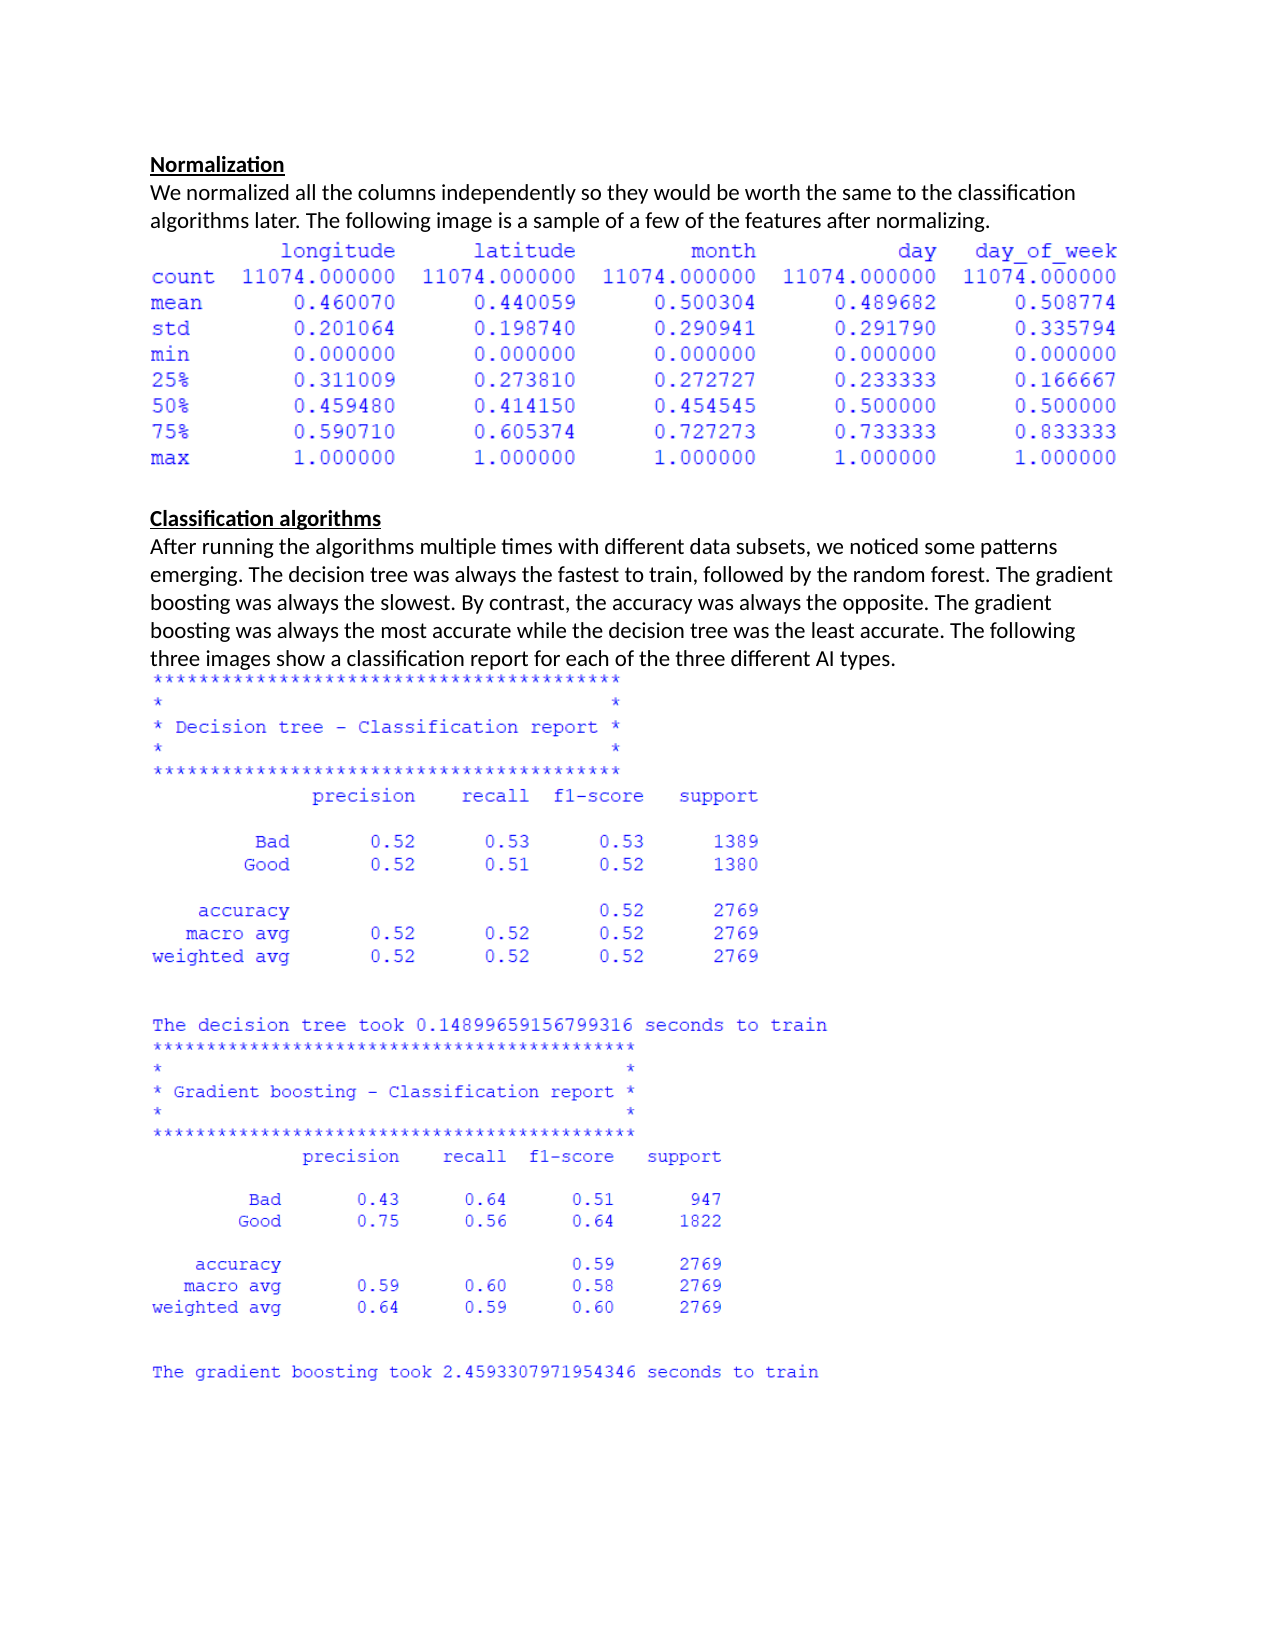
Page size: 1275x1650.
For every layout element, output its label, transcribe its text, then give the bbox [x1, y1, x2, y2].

text After running the algorithms multiple times with different data subsets, we noticed some patterns emerging. The decision tree was always the fastest to train, followed by the random forest. The gradient boosting was always the slowest. By contrast, the accuracy was always the opposite. The gradient boosting was always the most accurate while the decision tree was the least accurate. The following three images show a classification report for each of the three different AI types. [150, 532, 1125, 672]
text Normalization [150, 150, 1125, 178]
text Classification algorithms [150, 504, 1125, 532]
picture [150, 672, 832, 1385]
picture [150, 234, 1125, 476]
text We normalized all the columns independently so they would be worth the same to the classification algorithms later. The following image is a sample of a few of the features after normalizing. [150, 178, 1125, 234]
